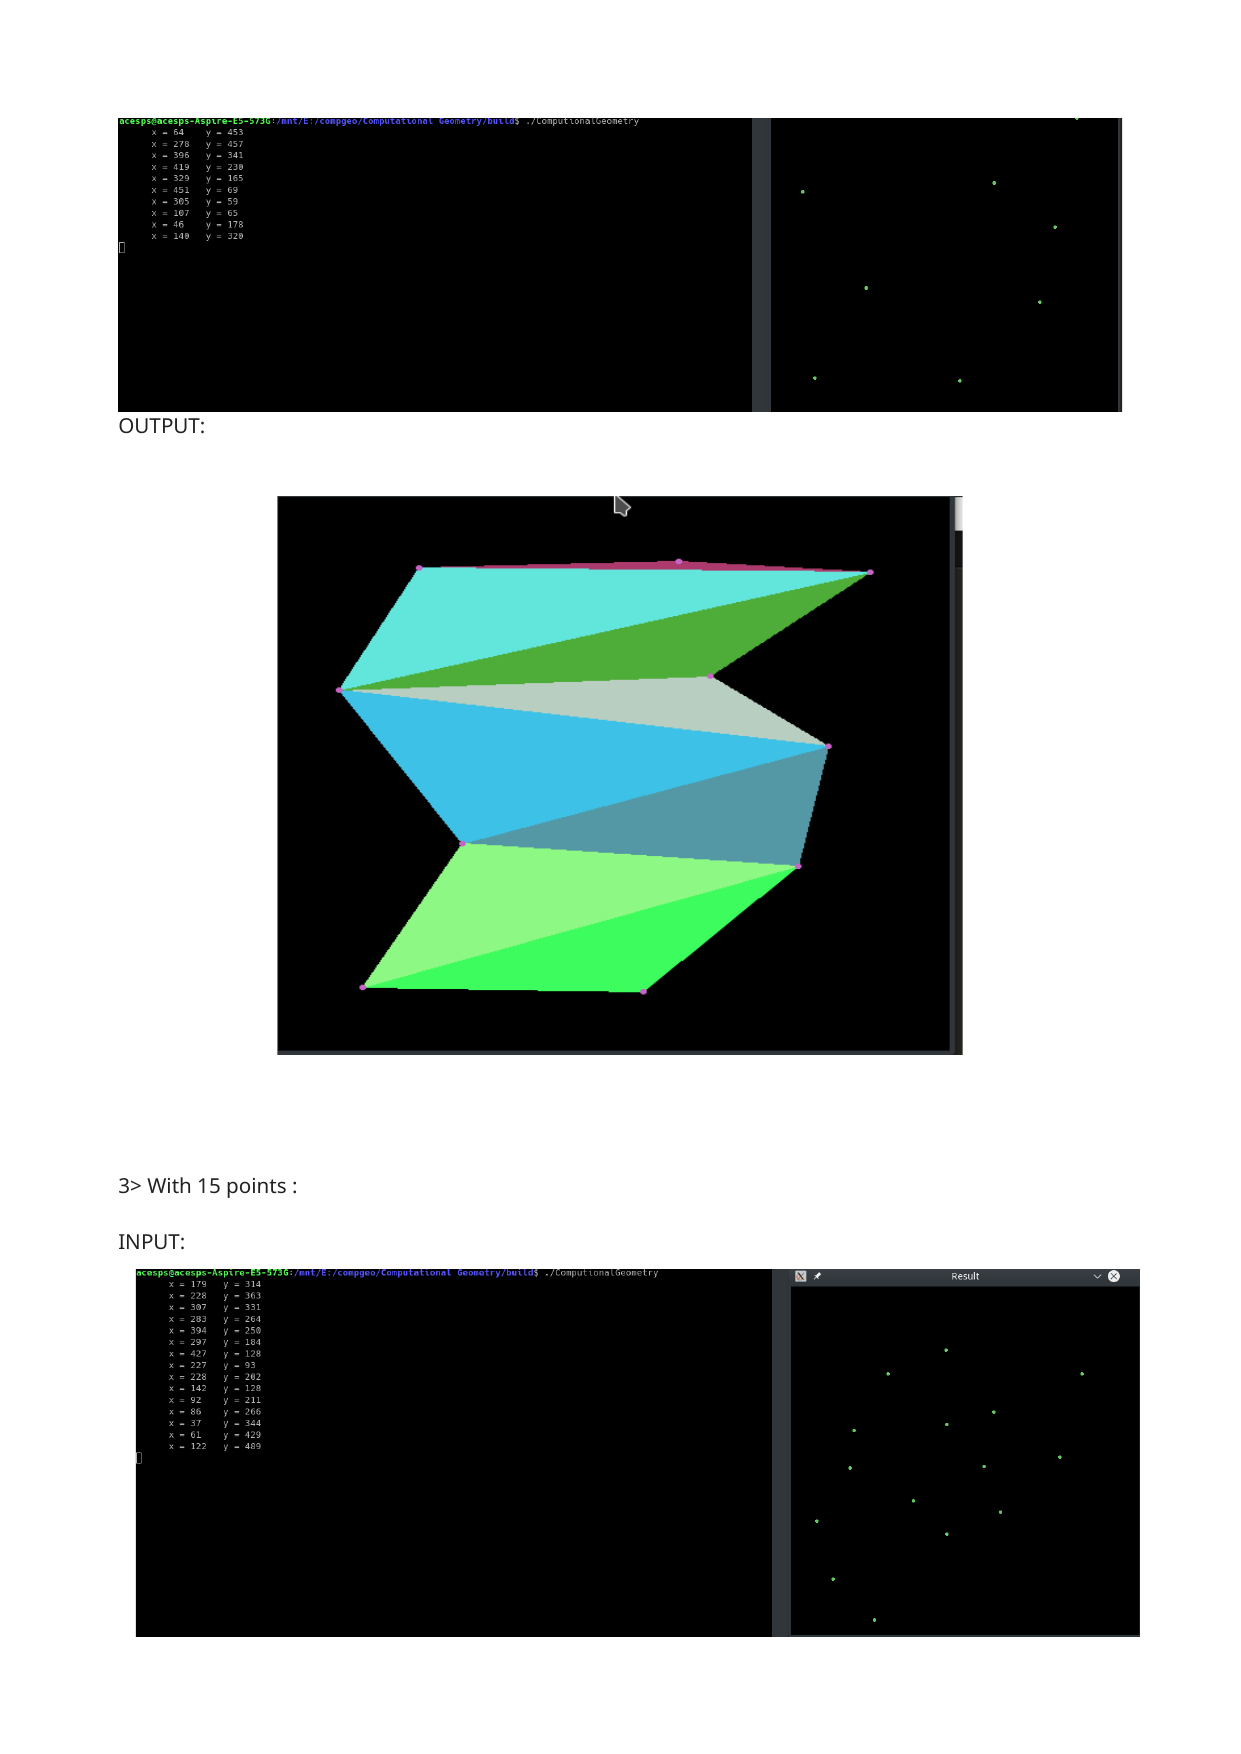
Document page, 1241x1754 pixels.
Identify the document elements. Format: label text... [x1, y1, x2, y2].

text 3> With 15 points : [118, 1171, 1122, 1199]
text INPUT: [118, 1199, 1122, 1255]
picture [277, 496, 963, 1055]
picture [135, 1269, 1140, 1637]
text OUTPUT: [118, 412, 1122, 440]
picture [118, 118, 1123, 412]
